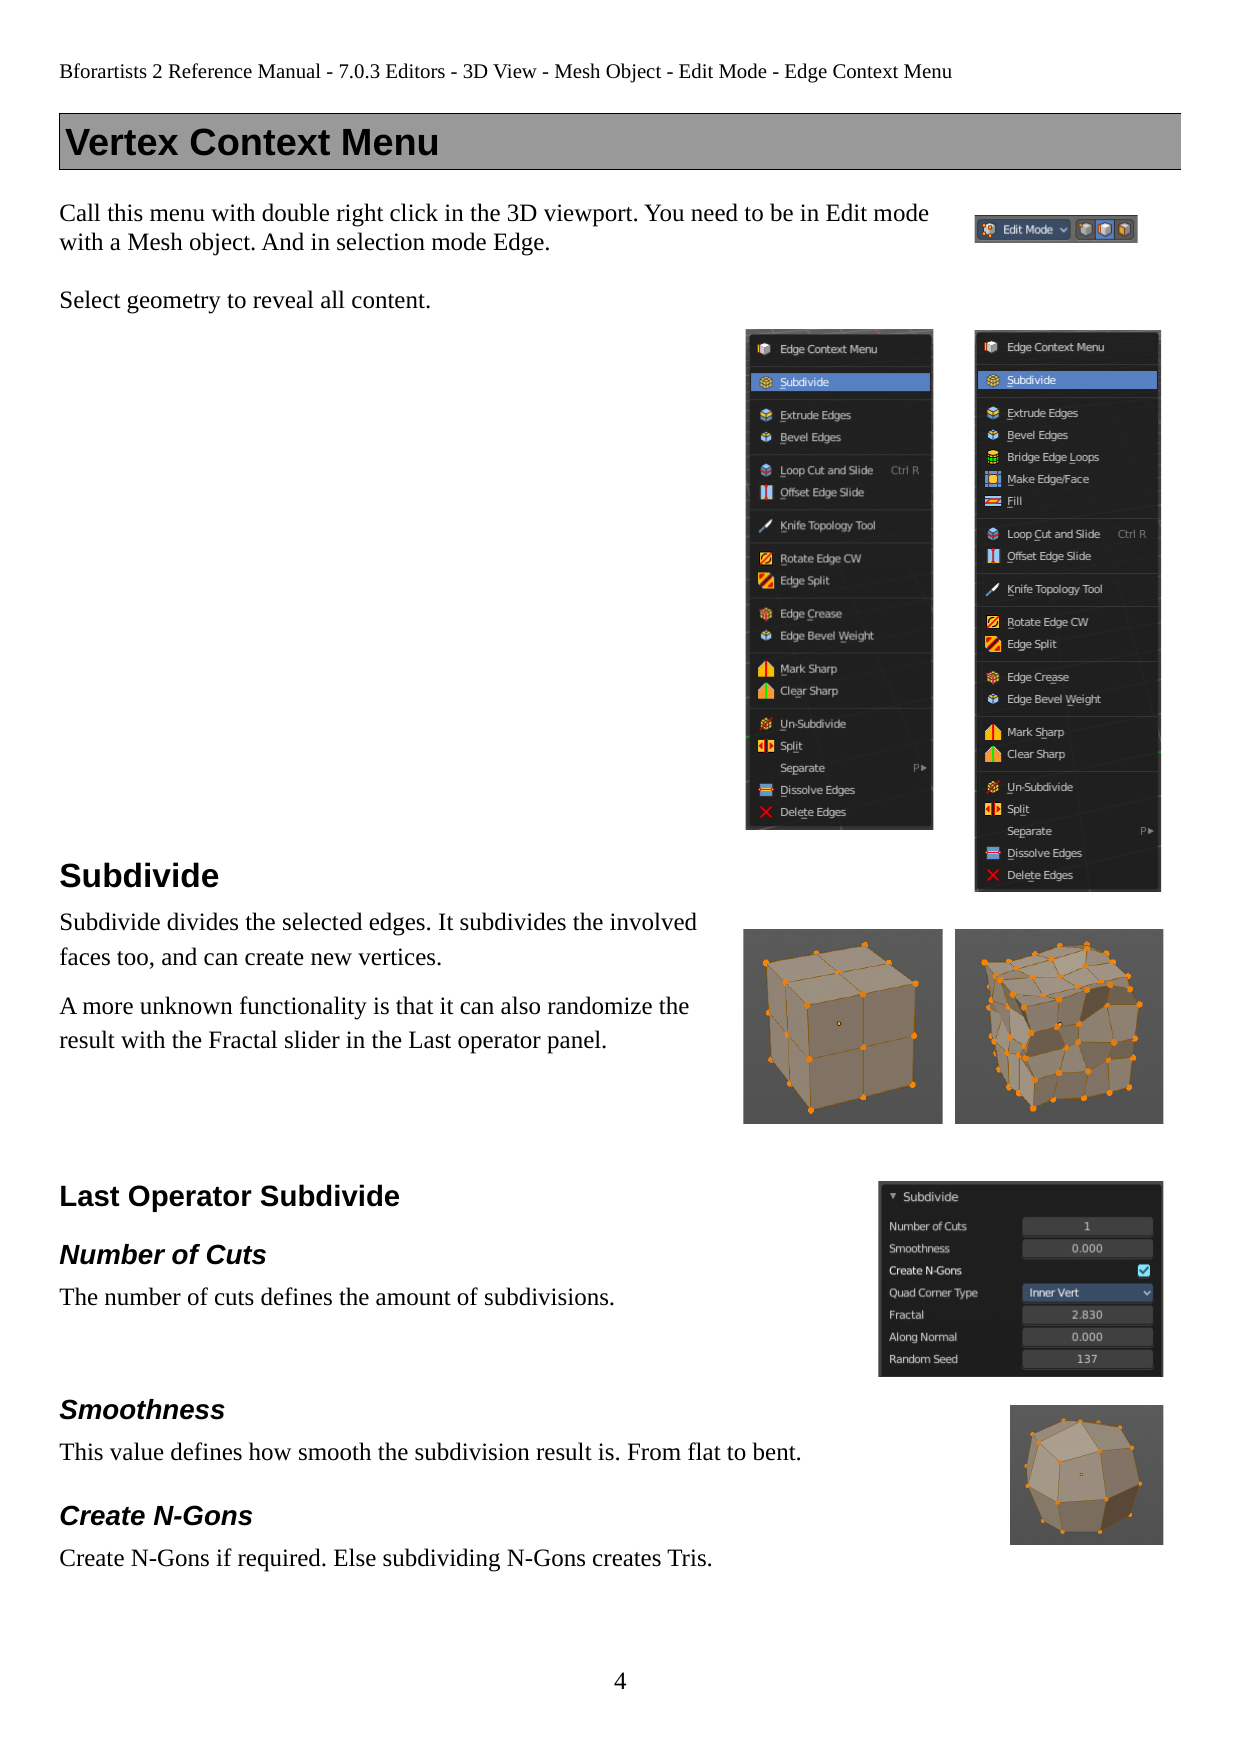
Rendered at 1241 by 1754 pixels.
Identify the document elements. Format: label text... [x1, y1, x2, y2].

text Select geometry to reveal all content. [59, 285, 1181, 313]
text Create N-Gons if required. Else subdividing N-Gons creates Tris. [59, 1543, 1181, 1572]
subtitle Create N-Gons [59, 1499, 1010, 1531]
picture [745, 329, 934, 830]
picture [743, 929, 943, 1124]
table_header Vertex Context Menu [60, 114, 1181, 169]
subtitle [1164, 1238, 1181, 1270]
subtitle [1164, 1499, 1181, 1531]
picture [974, 330, 1162, 892]
picture [1010, 1405, 1164, 1545]
subtitle Last Operator Subdivide [59, 1179, 1181, 1213]
text This value defines how smooth the subdivision result is. From flat to bent. [59, 1437, 1010, 1466]
subtitle Number of Cuts [59, 1238, 878, 1270]
text Call this menu with double right click in the 3D viewport. You need to be in Edit mode with a Mesh object. And in selection mode Edge. [59, 198, 1181, 256]
picture [878, 1181, 1164, 1377]
subtitle Smoothness [59, 1393, 1181, 1425]
subtitle Subdivide [59, 856, 1181, 895]
picture [955, 929, 1164, 1124]
text A more unknown functionality is that it can also randomize the result with the Fractal slider in the Last operator panel. [59, 991, 743, 1054]
text Subdivide divides the selected edges. It subdivides the involved faces too, and can create new vertices. [59, 907, 1181, 971]
text The number of cuts defines the amount of subdivisions. [59, 1282, 878, 1311]
picture [974, 215, 1138, 243]
